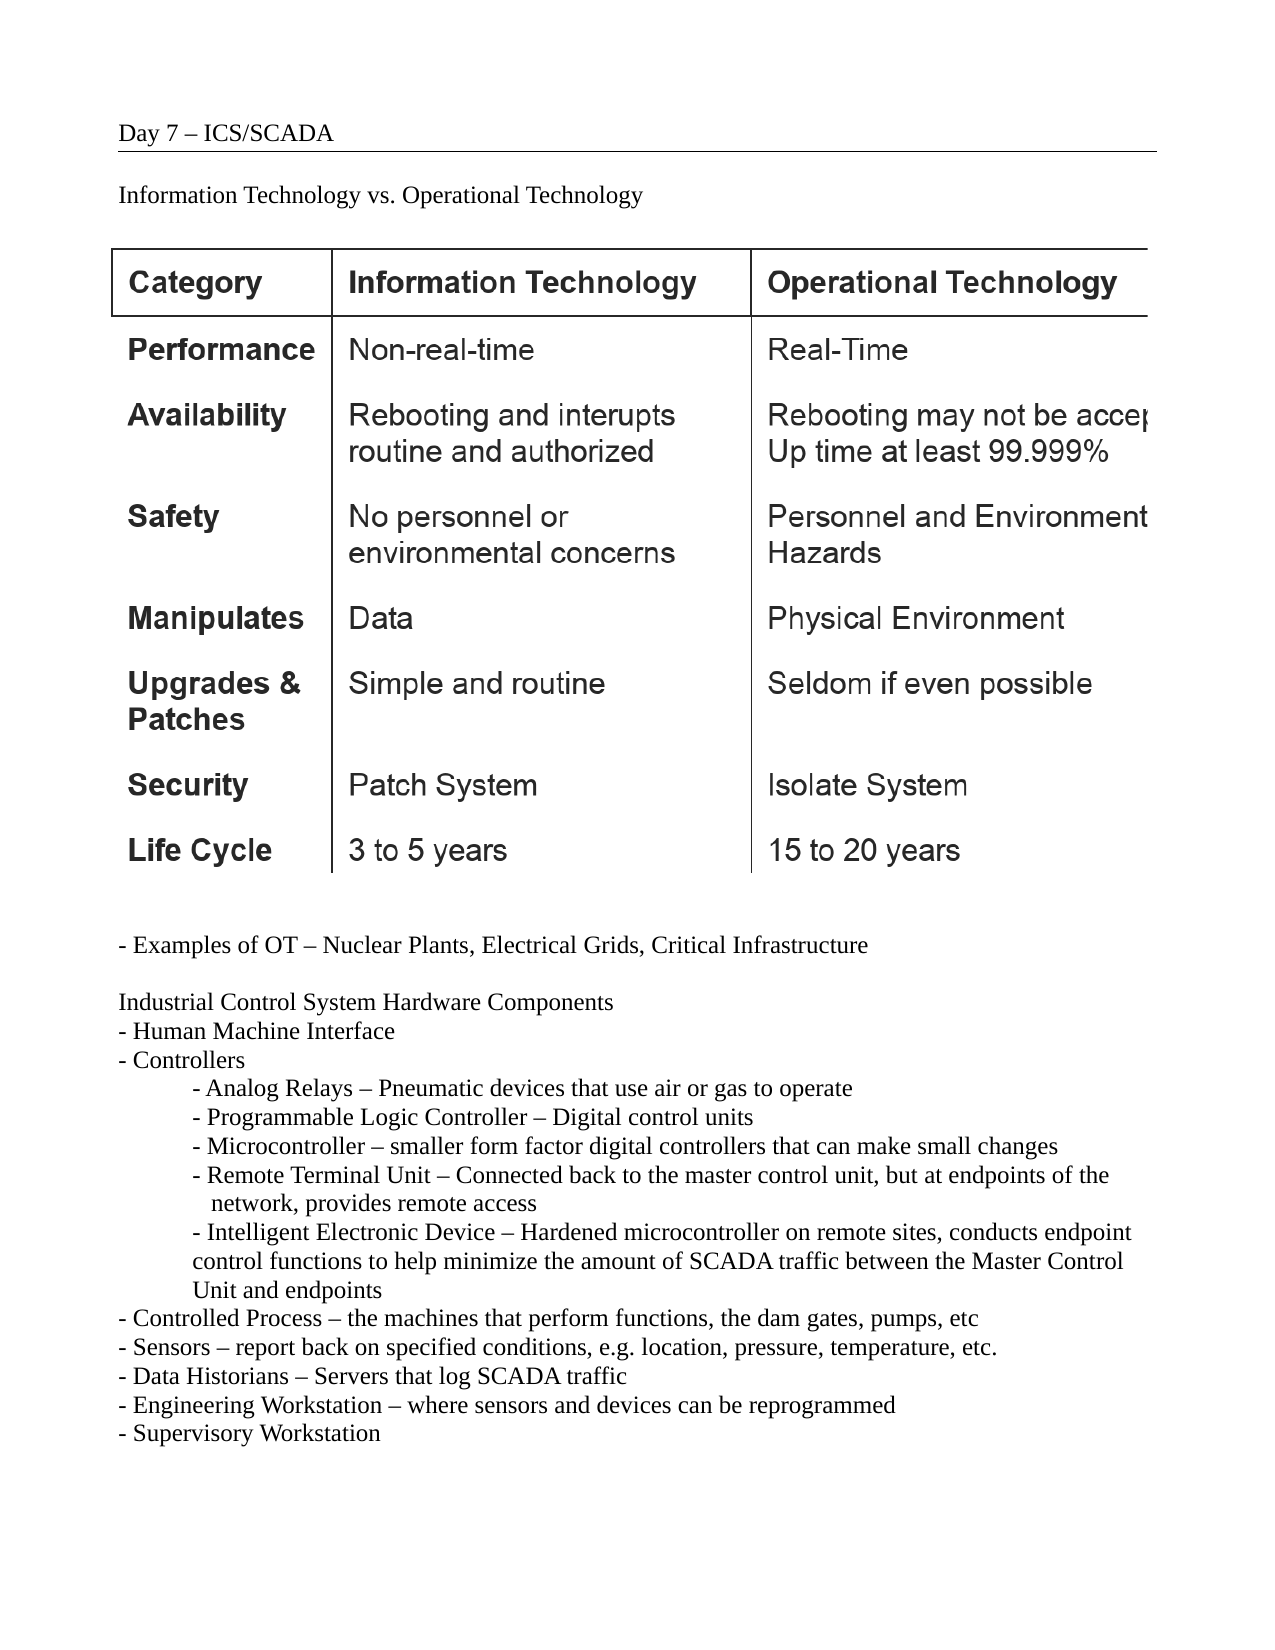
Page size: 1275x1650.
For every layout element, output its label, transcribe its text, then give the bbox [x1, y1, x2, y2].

text - Controlled Process – the machines that perform functions, the dam gates, pumps, etc [118, 1303, 1157, 1332]
text - Microcontroller – smaller form factor digital controllers that can make small changes [118, 1131, 1157, 1160]
picture [108, 241, 1148, 873]
text - Remote Terminal Unit – Connected back to the master control unit, but at endpoints of the network, provides remote access [118, 1160, 1157, 1217]
text - Examples of OT – Nuclear Plants, Electrical Grids, Critical Infrastructure [118, 930, 1157, 958]
text - Data Historians – Servers that log SCADA traffic [118, 1361, 1157, 1390]
text - Programmable Logic Controller – Digital control units [118, 1102, 1157, 1131]
text - Sensors – report back on specified conditions, e.g. location, pressure, temperature, etc. [118, 1332, 1157, 1361]
text - Analog Relays – Pneumatic devices that use air or gas to operate [118, 1073, 1157, 1102]
text Information Technology vs. Operational Technology [118, 180, 1157, 209]
text - Human Machine Interface [118, 1016, 1157, 1045]
text - Intelligent Electronic Device – Hardened microcontroller on remote sites, conducts endpoint control functions to help minimize the amount of SCADA traffic between the Master Control Unit and endpoints [118, 1217, 1157, 1303]
text Industrial Control System Hardware Components [118, 987, 1157, 1016]
text - Supervisory Workstation [118, 1418, 1157, 1447]
text - Engineering Workstation – where sensors and devices can be reprogrammed [118, 1390, 1157, 1418]
text - Controllers [118, 1045, 1157, 1073]
text Day 7 – ICS/SCADA [118, 118, 1157, 151]
